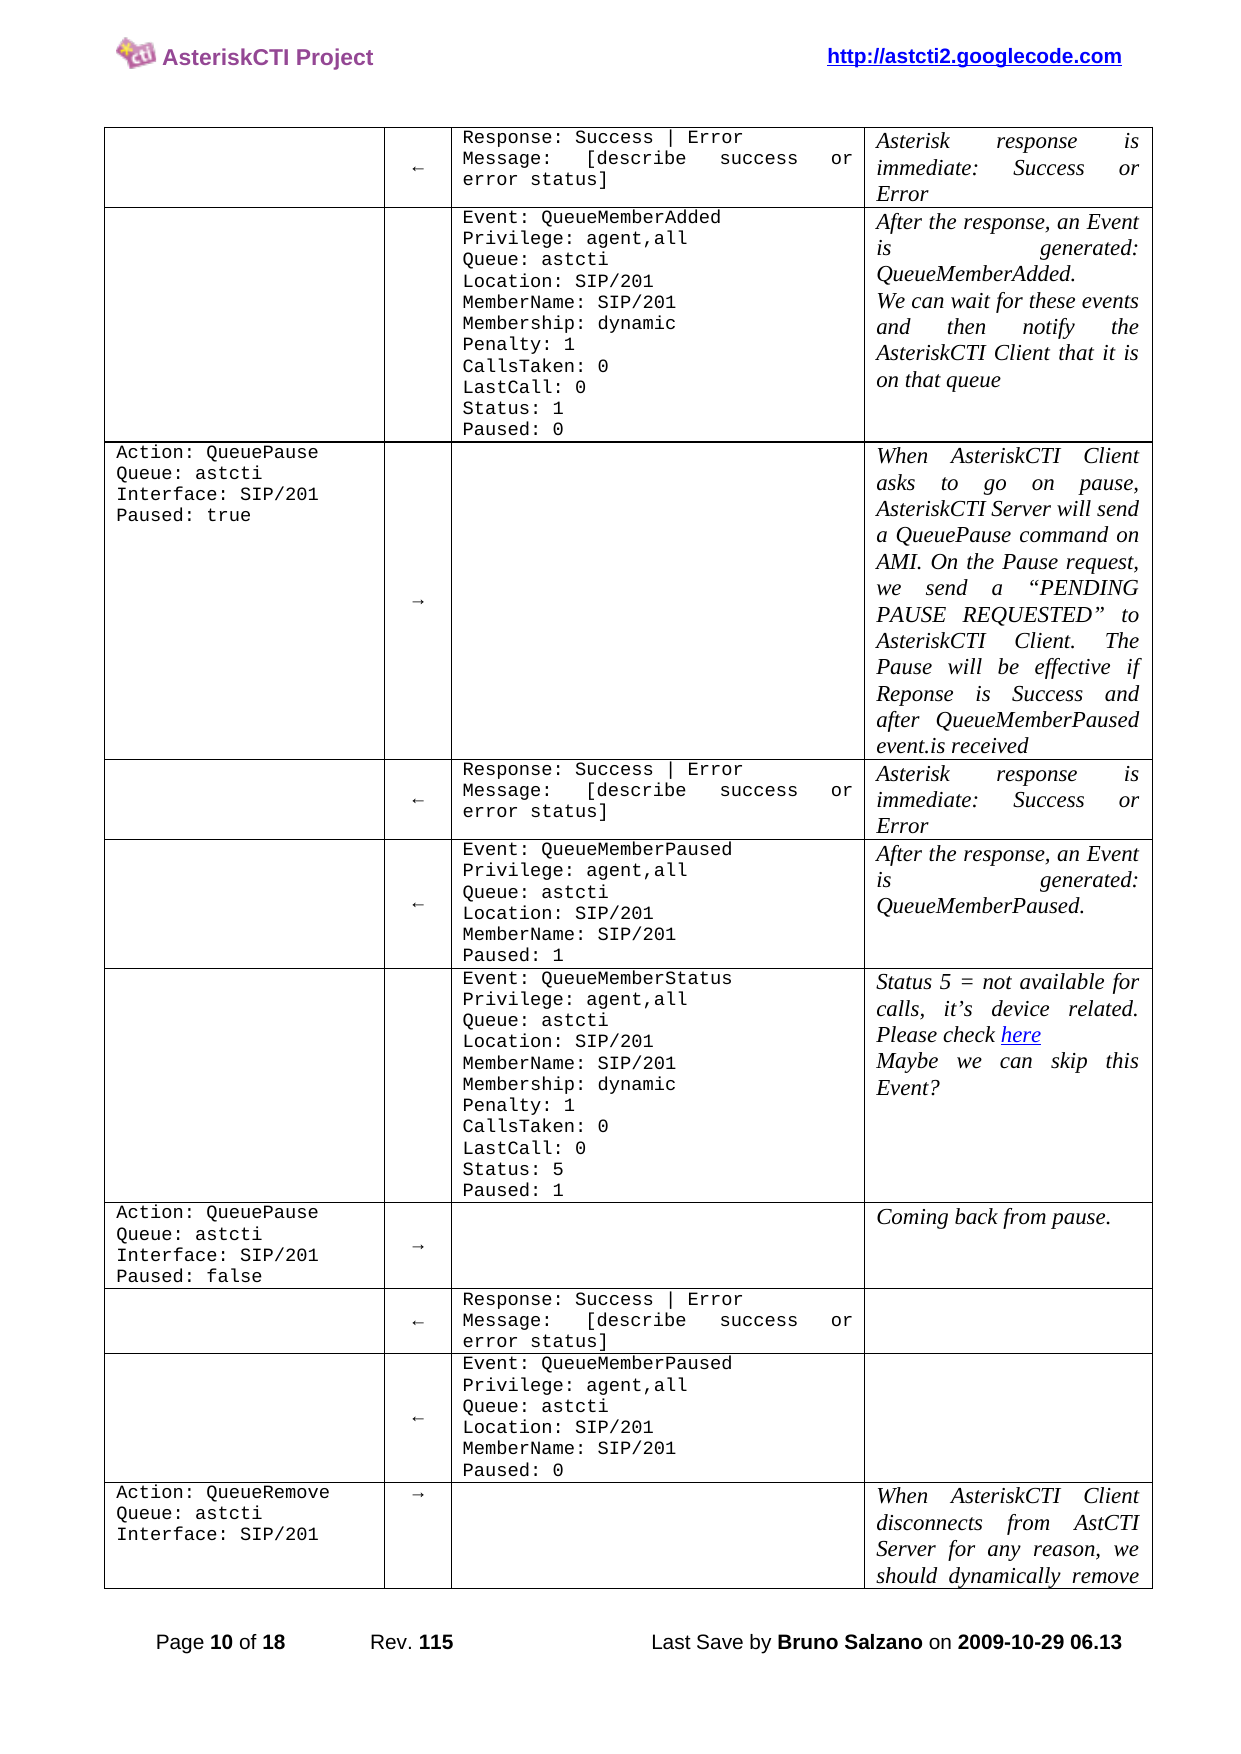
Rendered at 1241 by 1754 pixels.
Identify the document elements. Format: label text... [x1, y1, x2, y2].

picture [116, 34, 157, 74]
table_cell Action: QueuePause Queue: astcti Interface: SIP/201 Paused: false [105, 1203, 384, 1288]
table_cell [452, 1483, 864, 1588]
table_cell Event: QueueMemberPaused Privilege: agent,all Queue: astcti Location: SIP/201 MemberName: SIP/201 Paused: 1 [452, 840, 864, 967]
table_cell ← [385, 1289, 451, 1353]
table_cell Coming back from pause. [865, 1203, 1152, 1288]
table_cell [452, 443, 864, 759]
table_cell [105, 128, 384, 207]
table_cell Asterisk response is immediate: Success or Error [865, 128, 1152, 207]
table_cell [105, 969, 384, 1202]
table_cell Action: QueueRemove Queue: astcti Interface: SIP/201 [105, 1483, 384, 1588]
table_cell Status 5 = not available for calls, it’s device related. Please check here Maybe we can skip this Event? [865, 969, 1152, 1202]
table_cell ← [385, 1354, 451, 1482]
table_cell Response: Success | Error Message: [describe success or error status] [452, 1289, 864, 1353]
table_cell [385, 969, 451, 1202]
table_cell After the response, an Event is generated: QueueMemberAdded. We can wait for these events and then notify the AsteriskCTI Client that it is on that queue [865, 208, 1152, 441]
table_cell ← [385, 128, 451, 207]
table_cell [865, 1289, 1152, 1353]
table_cell → [385, 1203, 451, 1288]
table_cell [105, 1354, 384, 1482]
table_cell [105, 840, 384, 967]
table_cell After the response, an Event is generated: QueueMemberPaused. [865, 840, 1152, 967]
table_cell Asterisk response is immediate: Success or Error [865, 760, 1152, 839]
table_cell Event: QueueMemberStatus Privilege: agent,all Queue: astcti Location: SIP/201 MemberName: SIP/201 Membership: dynamic Penalty: 1 CallsTaken: 0 LastCall: 0 Status: 5 Paused: 1 [452, 969, 864, 1202]
table_cell [105, 1289, 384, 1353]
table_cell [105, 208, 384, 441]
table_cell → [385, 1483, 451, 1588]
table_cell [865, 1354, 1152, 1482]
table_cell [105, 760, 384, 839]
table_cell Action: QueuePause Queue: astcti Interface: SIP/201 Paused: true [105, 443, 384, 759]
table_cell Response: Success | Error Message: [describe success or error status] [452, 128, 864, 207]
table_cell ← [385, 760, 451, 839]
table_cell When AsteriskCTI Client disconnects from AstCTI Server for any reason, we should dynamically remove [865, 1483, 1152, 1588]
table_cell → [385, 443, 451, 759]
table_cell Event: QueueMemberAdded Privilege: agent,all Queue: astcti Location: SIP/201 MemberName: SIP/201 Membership: dynamic Penalty: 1 CallsTaken: 0 LastCall: 0 Status: 1 Paused: 0 [452, 208, 864, 441]
table_cell Event: QueueMemberPaused Privilege: agent,all Queue: astcti Location: SIP/201 MemberName: SIP/201 Paused: 0 [452, 1354, 864, 1482]
table_cell When AsteriskCTI Client asks to go on pause, AsteriskCTI Server will send a QueuePause command on AMI. On the Pause request, we send a “PENDING PAUSE REQUESTED” to AsteriskCTI Client. The Pause will be effective if Reponse is Success and after QueueMemberPaused event.is received [865, 443, 1152, 759]
table_cell [385, 208, 451, 441]
table_cell [452, 1203, 864, 1288]
table_cell Response: Success | Error Message: [describe success or error status] [452, 760, 864, 839]
table_cell ← [385, 840, 451, 967]
